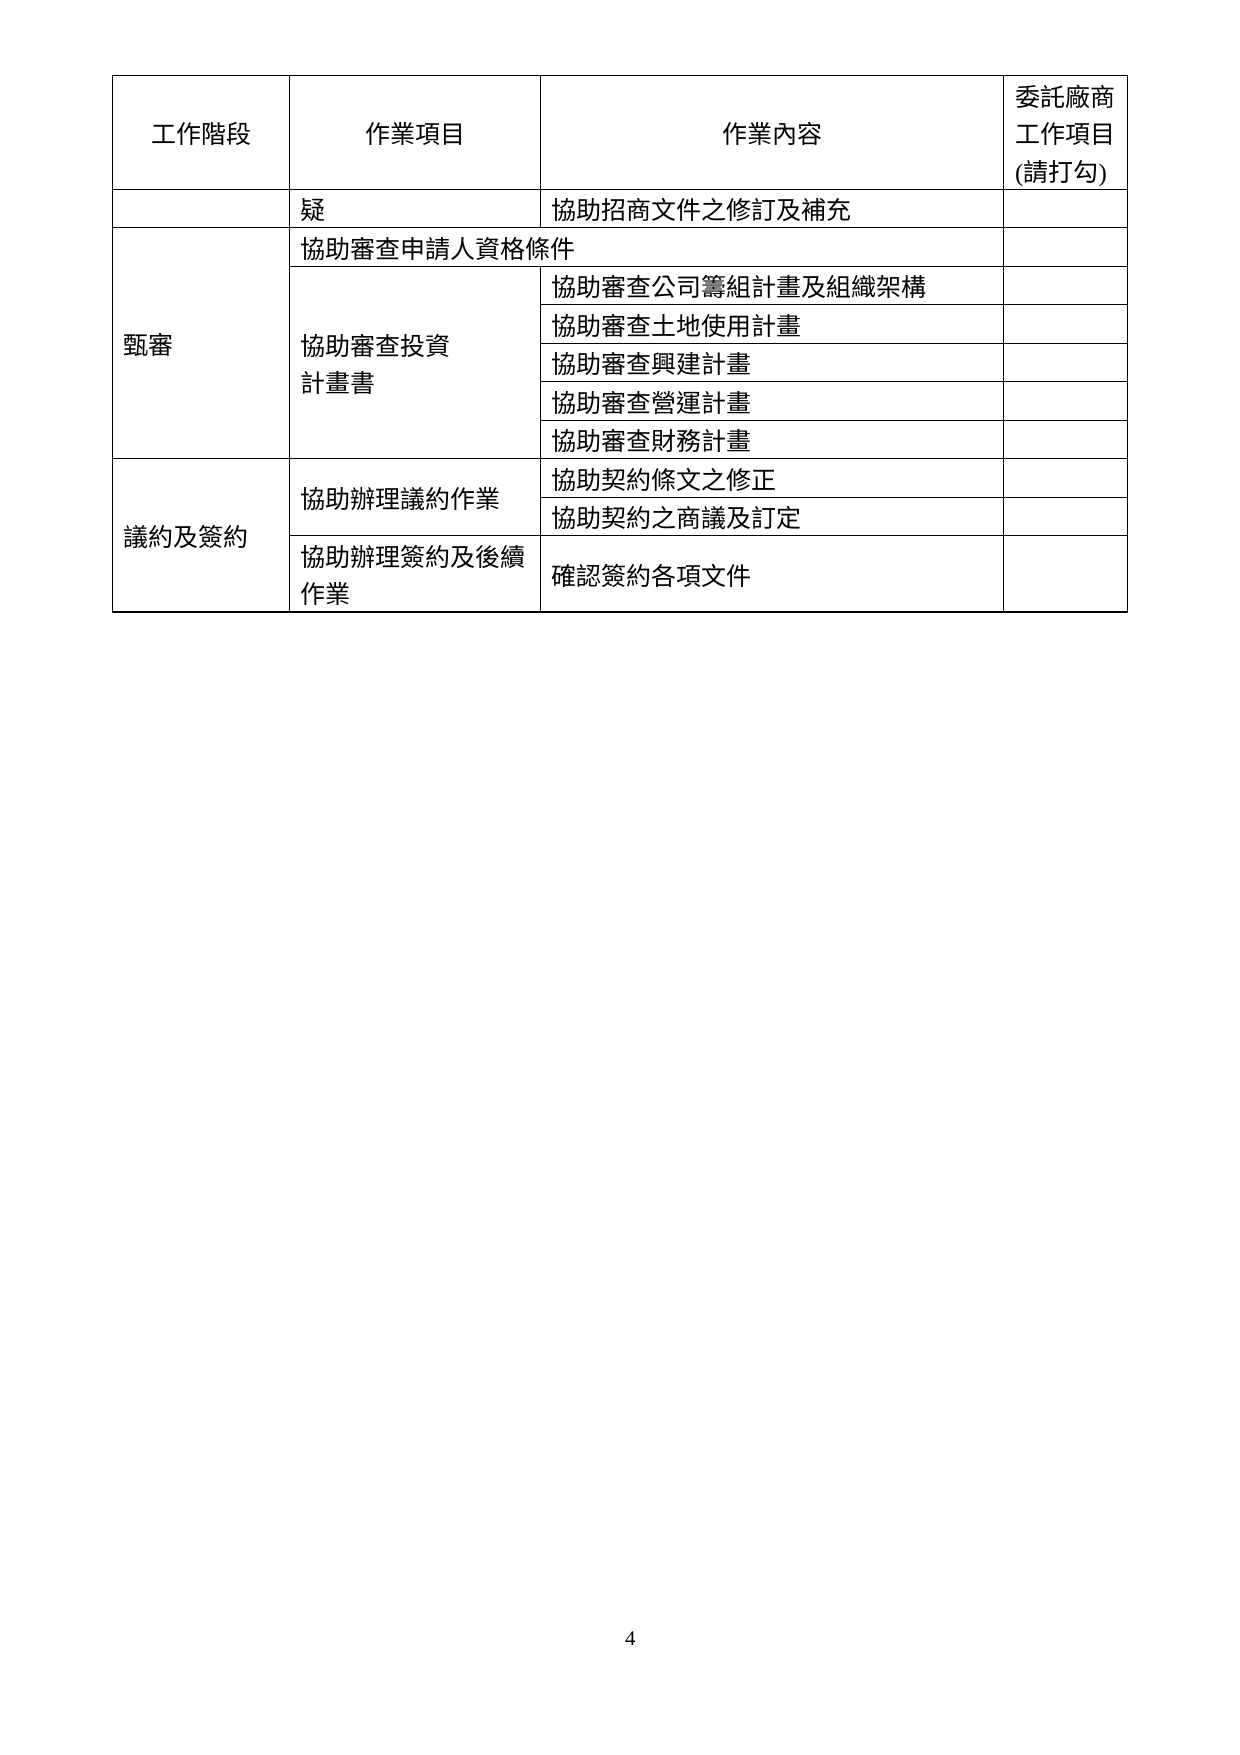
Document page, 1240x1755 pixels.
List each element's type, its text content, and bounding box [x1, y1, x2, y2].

table_cell 協助審查申請人資格條件 [290, 228, 1003, 266]
table_cell [1004, 305, 1127, 343]
table_cell 協助辦理議約作業 [290, 459, 540, 535]
table_cell [1004, 421, 1127, 458]
table_cell 協助審查公司籌組計畫及組織架構 [541, 267, 1003, 304]
table_header 作業內容 [541, 76, 1003, 188]
table_cell 確認簽約各項文件 [541, 536, 1003, 611]
table_cell [1004, 459, 1127, 497]
table_cell 議約及簽約 [113, 459, 289, 611]
table_cell [1004, 267, 1127, 304]
table_cell [1004, 228, 1127, 266]
table_cell [113, 190, 289, 227]
table_cell [1004, 536, 1127, 611]
table_cell 協助審查土地使用計畫 [541, 305, 1003, 343]
table_header 工作階段 [113, 76, 289, 188]
table_cell 協助招商文件之修訂及補充 [541, 190, 1003, 227]
table_cell [1004, 382, 1127, 420]
table_cell [1004, 190, 1127, 227]
table_cell [1004, 344, 1127, 381]
table_cell 疑 [290, 190, 540, 227]
table_cell 協助辦理簽約及後續作業 [290, 536, 540, 611]
table_header 作業項目 [290, 76, 540, 188]
table_cell 協助審查營運計畫 [541, 382, 1003, 420]
table_header 委託廠商工作項目 (請打勾) [1004, 76, 1127, 188]
table_cell 協助契約之商議及訂定 [541, 498, 1003, 535]
table_cell 協助審查投資 計畫書 [290, 267, 540, 458]
table_cell 甄審 [113, 228, 289, 458]
table_cell [1004, 498, 1127, 535]
table_cell 協助審查興建計畫 [541, 344, 1003, 381]
table_cell 協助契約條文之修正 [541, 459, 1003, 497]
table_cell 協助審查財務計畫 [541, 421, 1003, 458]
